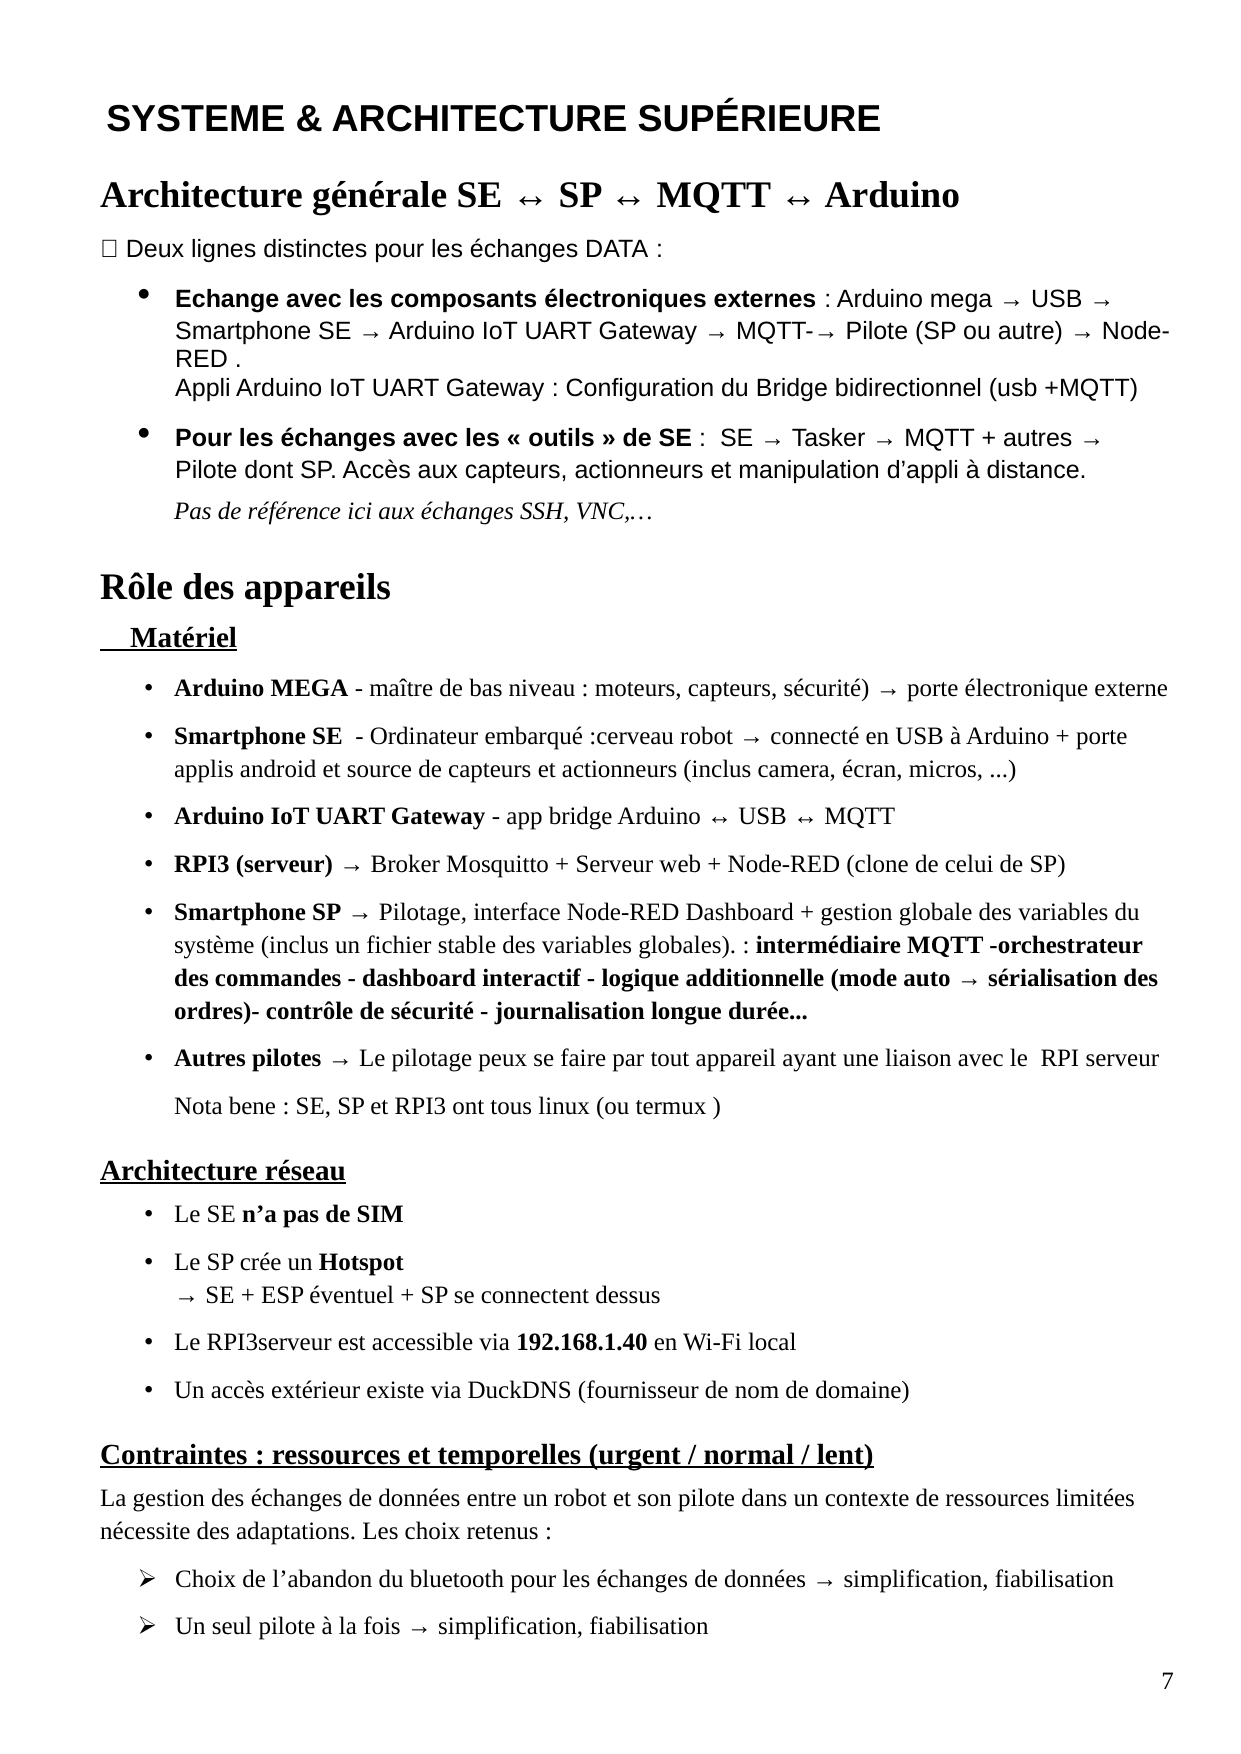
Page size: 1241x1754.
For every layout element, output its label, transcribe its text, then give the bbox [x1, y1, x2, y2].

list Autres pilotes → Le pilotage peux se faire par tout appareil ayant une liaison avec le RPI serveur [144, 1043, 1173, 1072]
list Le SE n’a pas de SIM [144, 1199, 1173, 1228]
subtitle Architecture réseau [100, 1153, 1173, 1187]
list Arduino MEGA - maître de bas niveau : moteurs, capteurs, sécurité) → porte électronique externe [144, 673, 1173, 702]
subtitle SYSTEME & ARCHITECTURE SUPÉRIEURE [106, 96, 1173, 139]
text Pas de référence ici aux échanges SSH, VNC,… [100, 496, 1173, 525]
subtitle Contraintes : ressources et temporelles (urgent / normal / lent) [100, 1437, 1173, 1471]
list Smartphone SP → Pilotage, interface Node-RED Dashboard + gestion globale des variables du système (inclus un fichier stable des variables globales). : intermédiaire MQTT -orchestrateur des commandes - dashboard interactif - logique additionnelle (mode auto → sérialisation des ordres)- contrôle de sécurité - journalisation longue durée... [144, 897, 1173, 1024]
subtitle 🔸 Matériel [100, 620, 1173, 654]
text La gestion des échanges de données entre un robot et son pilote dans un contexte de ressources limitées nécessite des adaptations. Les choix retenus : [100, 1483, 1173, 1545]
text Nota bene : SE, SP et RPI3 ont tous linux (ou termux ) [100, 1091, 1173, 1120]
subtitle Echange avec les composants électroniques externes : Arduino mega → USB → Smartphone SE → Arduino IoT UART Gateway → MQTT-→ Pilote (SP ou autre) → Node-RED . Appli Arduino IoT UART Gateway : Configuration du Bridge bidirectionnel (usb +MQTT) [137, 282, 1173, 402]
list Le RPI3serveur est accessible via 192.168.1.40 en Wi-Fi local [144, 1327, 1173, 1356]
subtitle Pour les échanges avec les « outils » de SE : SE → Tasker → MQTT + autres → Pilote dont SP. Accès aux capteurs, actionneurs et manipulation d’appli à distance. [137, 421, 1173, 483]
subtitle Architecture générale SE ↔ SP ↔ MQTT ↔ Arduino [100, 172, 1173, 215]
list Smartphone SE - Ordinateur embarqué :cerveau robot → connecté en USB à Arduino + porte applis android et source de capteurs et actionneurs (inclus camera, écran, micros, ...) [144, 721, 1173, 783]
list Le SP crée un Hotspot → SE + ESP éventuel + SP se connectent dessus [144, 1247, 1173, 1308]
list Choix de l’abandon du bluetooth pour les échanges de données → simplification, fiabilisation [137, 1564, 1173, 1593]
list Un seul pilote à la fois → simplification, fiabilisation [137, 1611, 1173, 1640]
list Un accès extérieur existe via DuckDNS (fournisseur de nom de domaine) [144, 1375, 1173, 1404]
subtitle Rôle des appareils [100, 564, 1173, 608]
list RPI3 (serveur) → Broker Mosquitto + Serveur web + Node-RED (clone de celui de SP) [144, 849, 1173, 878]
list Arduino IoT UART Gateway - app bridge Arduino ↔ USB ↔ MQTT [144, 801, 1173, 830]
subtitle 📘 Deux lignes distinctes pour les échanges DATA : [100, 234, 1173, 263]
